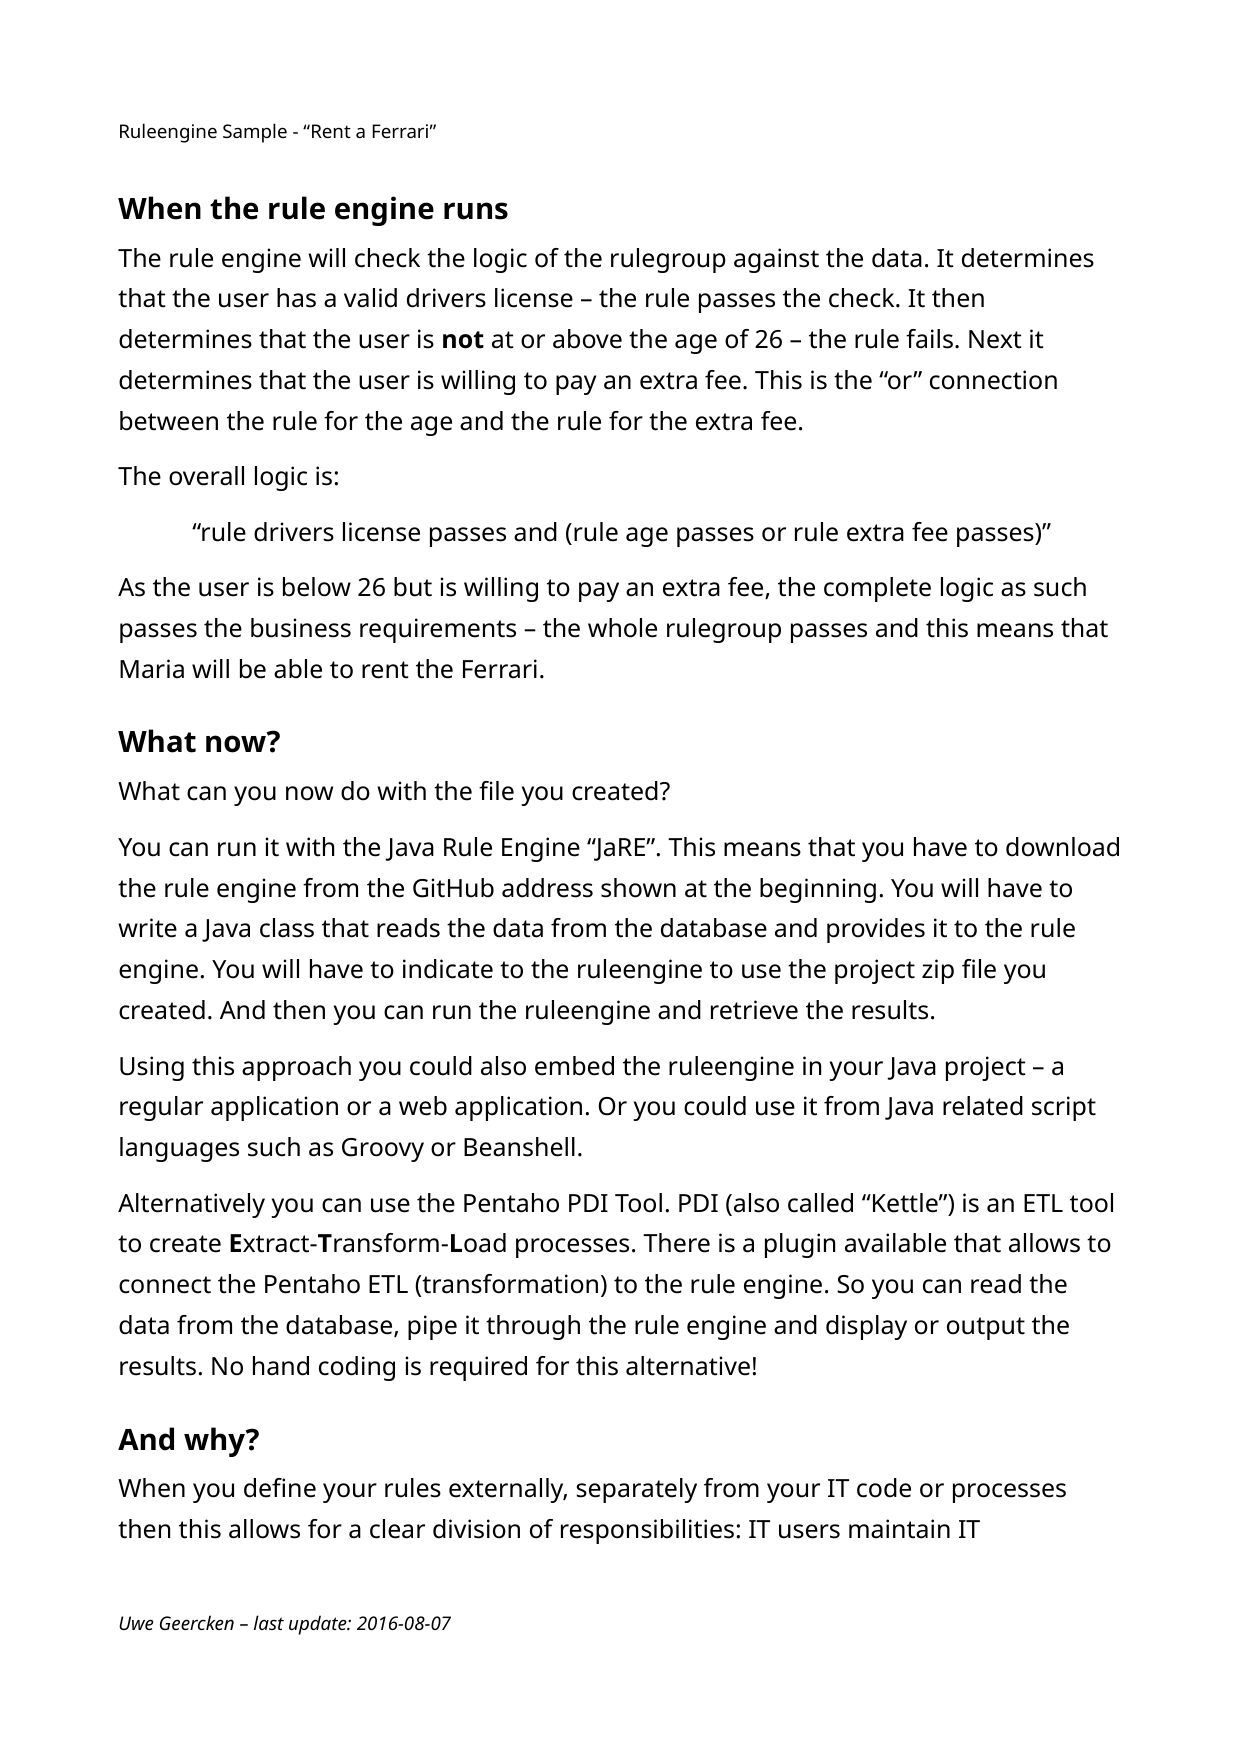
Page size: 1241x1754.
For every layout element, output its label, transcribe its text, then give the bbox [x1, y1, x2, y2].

subtitle What now? [118, 721, 1122, 761]
text Using this approach you could also embed the ruleengine in your Java project – a regular application or a web application. Or you could use it from Java related script languages such as Groovy or Beanshell. [118, 1048, 1122, 1164]
text As the user is below 26 but is willing to pay an extra fee, the complete logic as such passes the business requirements – the whole rulegroup passes and this means that Maria will be able to rent the Ferrari. [118, 570, 1122, 686]
text Alternatively you can use the Pentaho PDI Tool. PDI (also called “Kettle”) is an ETL tool to create Extract-Transform-Load processes. There is a plugin available that allows to connect the Pentaho ETL (transformation) to the rule engine. So you can read the data from the database, pipe it through the rule engine and display or output the results. No hand coding is required for this alternative! [118, 1185, 1122, 1383]
text The rule engine will check the logic of the rulegroup against the data. It determines that the user has a valid drivers license – the rule passes the check. It then determines that the user is not at or above the age of 26 – the rule fails. Next it determines that the user is willing to pay an extra fee. This is the “or” connection between the rule for the age and the rule for the extra fee. [118, 240, 1122, 438]
text You can run it with the Java Rule Engine “JaRE”. This means that you have to download the rule engine from the GitHub address shown at the beginning. You will have to write a Java class that reads the data from the database and provides it to the rule engine. You will have to indicate to the ruleengine to use the project zip file you created. And then you can run the ruleengine and retrieve the results. [118, 829, 1122, 1027]
text “rule drivers license passes and (rule age passes or rule extra fee passes)” [118, 514, 1122, 548]
subtitle When the rule engine runs [118, 188, 1122, 228]
text When you define your rules externally, separately from your IT code or processes then this allows for a clear division of responsibilities: IT users maintain IT [118, 1471, 1122, 1546]
text What can you now do with the file you created? [118, 774, 1122, 808]
subtitle And why? [118, 1418, 1122, 1458]
text The overall logic is: [118, 459, 1122, 493]
